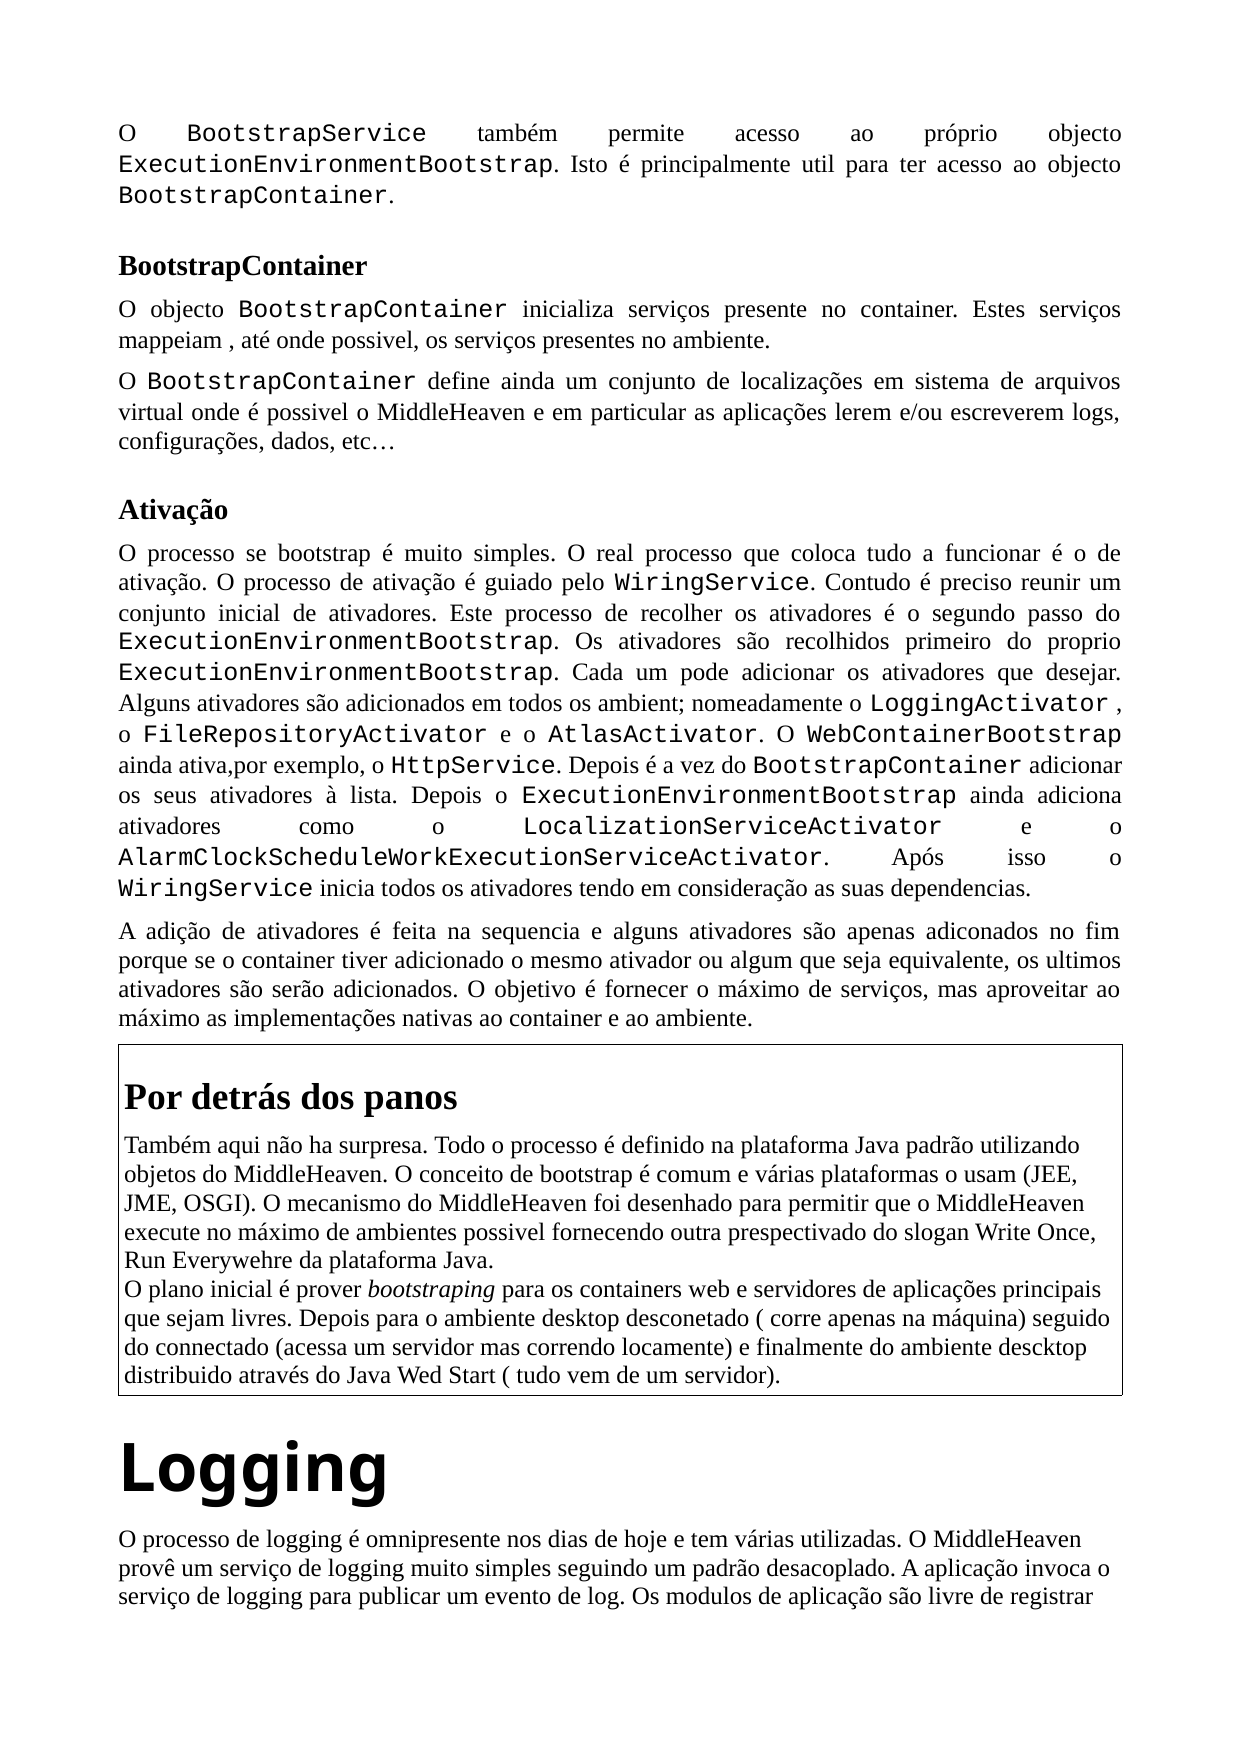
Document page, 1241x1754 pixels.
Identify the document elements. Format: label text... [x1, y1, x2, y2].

text A adição de ativadores é feita na sequencia e alguns ativadores são apenas adiconados no fim porque se o container tiver adicionado o mesmo ativador ou algum que seja equivalente, os ultimos ativadores são serão adicionados. O objetivo é fornecer o máximo de serviços, mas aproveitar ao máximo as implementações nativas ao container e ao ambiente. [118, 916, 1122, 1031]
text O objecto BootstrapContainer inicializa serviços presente no container. Estes serviços mappeiam , até onde possivel, os serviços presentes no ambiente. [118, 294, 1122, 354]
text O processo de logging é omnipresente nos dias de hoje e tem várias utilizadas. O MiddleHeaven provê um serviço de logging muito simples seguindo um padrão desacoplado. A aplicação invoca o serviço de logging para publicar um evento de log. Os modulos de aplicação são livre de registrar [118, 1524, 1122, 1610]
text O processo se bootstrap é muito simples. O real processo que coloca tudo a funcionar é o de ativação. O processo de ativação é guiado pelo WiringService. Contudo é preciso reunir um conjunto inicial de ativadores. Este processo de recolher os ativadores é o segundo passo do ExecutionEnvironmentBootstrap. Os ativadores são recolhidos primeiro do proprio ExecutionEnvironmentBootstrap. Cada um pode adicionar os ativadores que desejar. Alguns ativadores são adicionados em todos os ambient; nomeadamente o LoggingActivator , o FileRepositoryActivator e o AtlasActivator. O WebContainerBootstrap ainda ativa,por exemplo, o HttpService. Depois é a vez do BootstrapContainer adicionar os seus ativadores à lista. Depois o ExecutionEnvironmentBootstrap ainda adiciona ativadores como o LocalizationServiceActivator e o AlarmClockScheduleWorkExecutionServiceActivator. Após isso o WiringService inicia todos os ativadores tendo em consideração as suas dependencias. [118, 538, 1122, 904]
text O BootstrapService também permite acesso ao próprio objecto ExecutionEnvironmentBootstrap. Isto é principalmente util para ter acesso ao objecto BootstrapContainer. [118, 118, 1122, 211]
subtitle BootstrapContainer [118, 248, 1122, 282]
subtitle Logging [118, 1420, 1122, 1511]
subtitle Ativação [118, 492, 1122, 526]
text O BootstrapContainer define ainda um conjunto de localizações em sistema de arquivos virtual onde é possivel o MiddleHeaven e em particular as aplicações lerem e/ou escreverem logs, configurações, dados, etc… [118, 366, 1122, 454]
table_header Por detrás dos panos Também aqui não ha surpresa. Todo o processo é definido na plataforma Java padrão utilizando objetos do MiddleHeaven. O conceito de bootstrap é comum e várias plataformas o usam (JEE, JME, OSGI). O mecanismo do MiddleHeaven foi desenhado para permitir que o MiddleHeaven execute no máximo de ambientes possivel fornecendo outra prespectivado do slogan Write Once, Run Everywehre da plataforma Java. O plano inicial é prover bootstraping para os containers web e servidores de aplicações principais que sejam livres. Depois para o ambiente desktop desconetado ( corre apenas na máquina) seguido do connectado (acessa um servidor mas correndo locamente) e finalmente do ambiente descktop distribuido através do Java Wed Start ( tudo vem de um servidor). [119, 1045, 1122, 1395]
